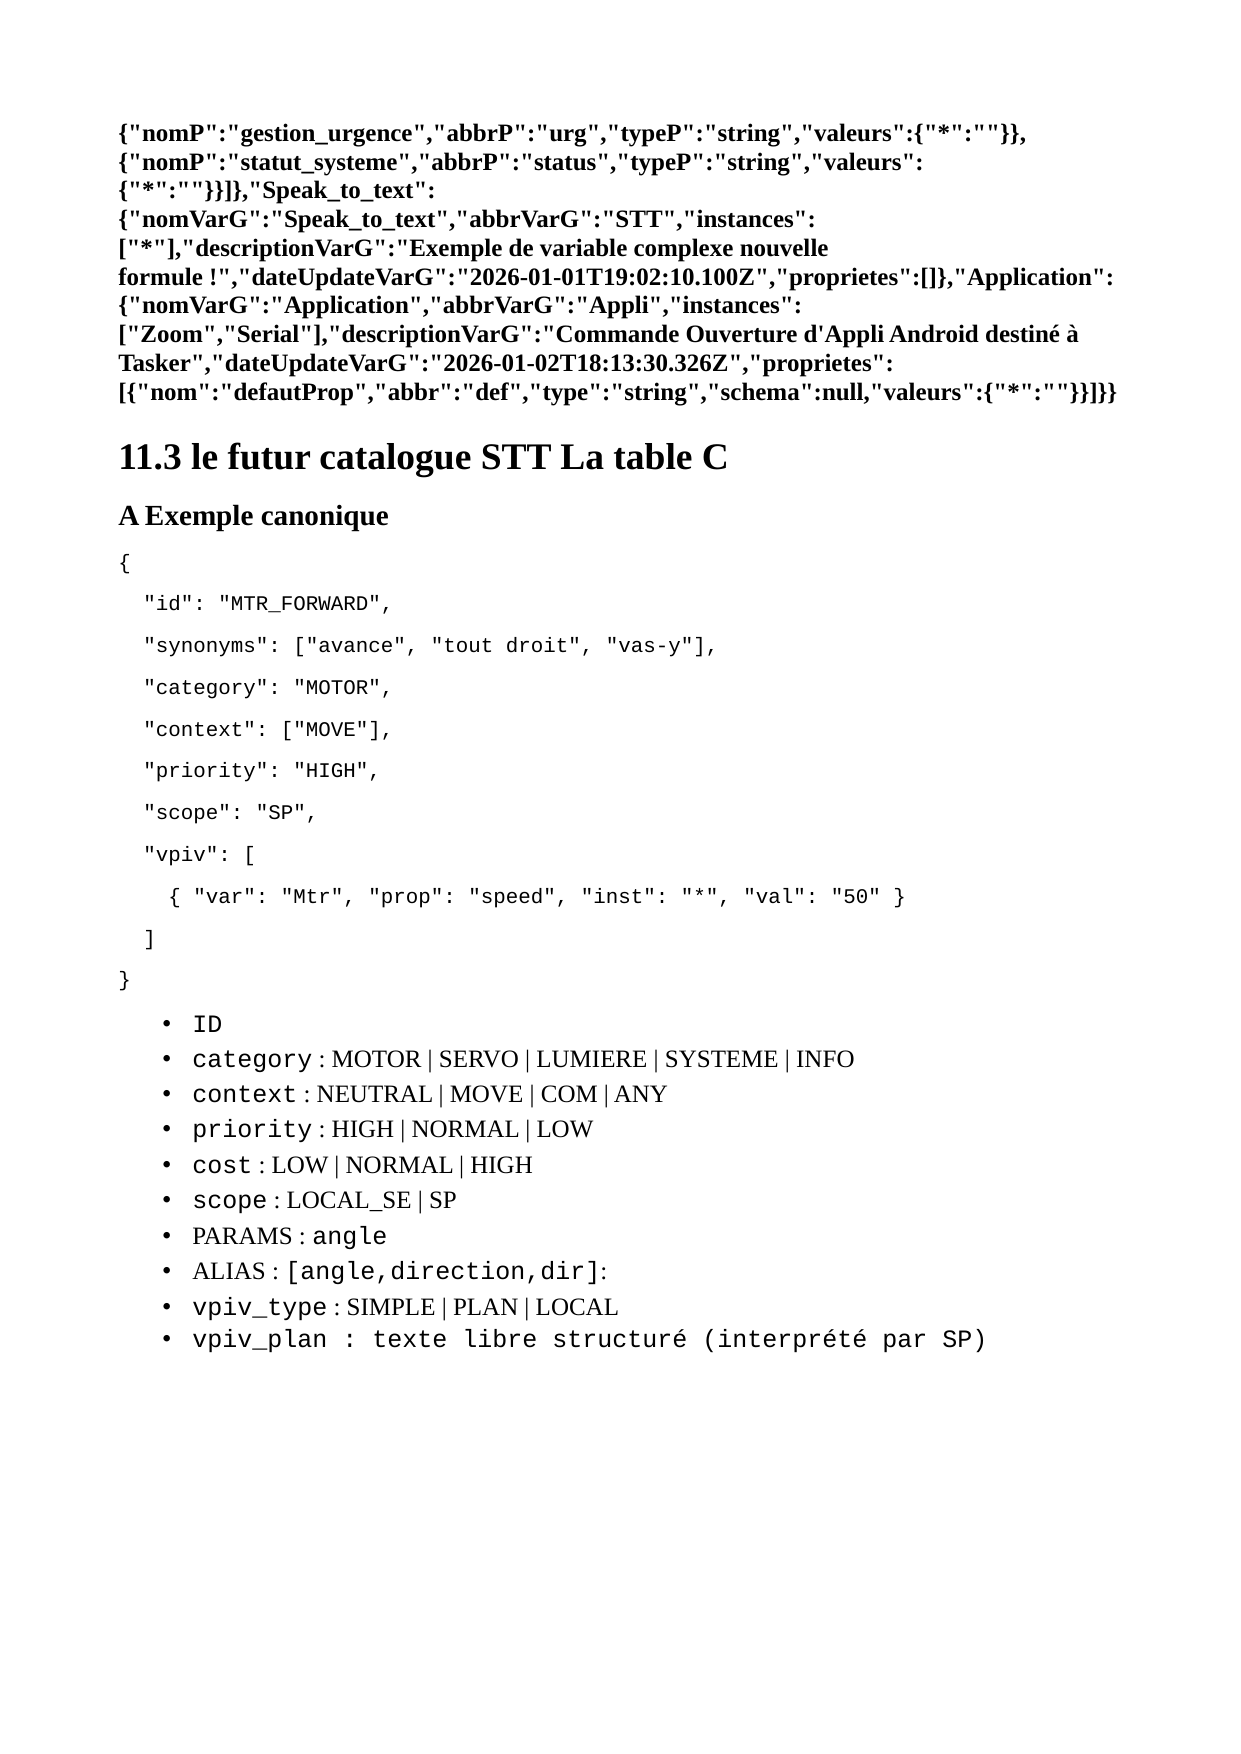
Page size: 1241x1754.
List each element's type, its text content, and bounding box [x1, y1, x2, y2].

list cost : LOW | NORMAL | HIGH [162, 1150, 1122, 1181]
text { "var": "Mtr", "prop": "speed", "inst": "*", "val": "50" } [118, 886, 1122, 909]
text "category": "MOTOR", [118, 677, 1122, 701]
text { [118, 552, 1122, 575]
text "id": "MTR_FORWARD", [118, 593, 1122, 617]
list context : NEUTRAL | MOVE | COM | ANY [162, 1079, 1122, 1110]
list vpiv_type : SIMPLE | PLAN | LOCAL [162, 1292, 1122, 1322]
text ] [118, 928, 1122, 951]
text "vpiv": [ [118, 844, 1122, 868]
list PARAMS : angle [162, 1221, 1122, 1252]
subtitle 11.3 le futur catalogue STT La table C [118, 434, 1122, 477]
list vpiv_plan : texte libre structuré (interprété par SP) [162, 1327, 1122, 1355]
text "priority": "HIGH", [118, 761, 1122, 784]
list category : MOTOR | SERVO | LUMIERE | SYSTEME | INFO [162, 1044, 1122, 1074]
subtitle A Exemple canonique [118, 498, 1122, 532]
text "scope": "SP", [118, 802, 1122, 826]
text {"nomP":"gestion_urgence","abbrP":"urg","typeP":"string","valeurs":{"*":""}},{"nomP":"statut_systeme","abbrP":"status","typeP":"string","valeurs":{"*":""}}]},"Speak_to_text":{"nomVarG":"Speak_to_text","abbrVarG":"STT","instances":["*"],"descriptionVarG":"Exemple de variable complexe nouvelle formule !","dateUpdateVarG":"2026-01-01T19:02:10.100Z","proprietes":[]},"Application":{"nomVarG":"Application","abbrVarG":"Appli","instances":["Zoom","Serial"],"descriptionVarG":"Commande Ouverture d'Appli Android destiné à Tasker","dateUpdateVarG":"2026-01-02T18:13:30.326Z","proprietes":[{"nom":"defautProp","abbr":"def","type":"string","schema":null,"valeurs":{"*":""}}]}} [118, 118, 1122, 406]
text } [118, 969, 1122, 993]
list scope : LOCAL_SE | SP [162, 1185, 1122, 1216]
list ALIAS : [angle,direction,dir]: [162, 1256, 1122, 1287]
list ID [162, 1011, 1122, 1039]
text "context": ["MOVE"], [118, 719, 1122, 742]
list priority : HIGH | NORMAL | LOW [162, 1114, 1122, 1145]
text "synonyms": ["avance", "tout droit", "vas-y"], [118, 635, 1122, 659]
